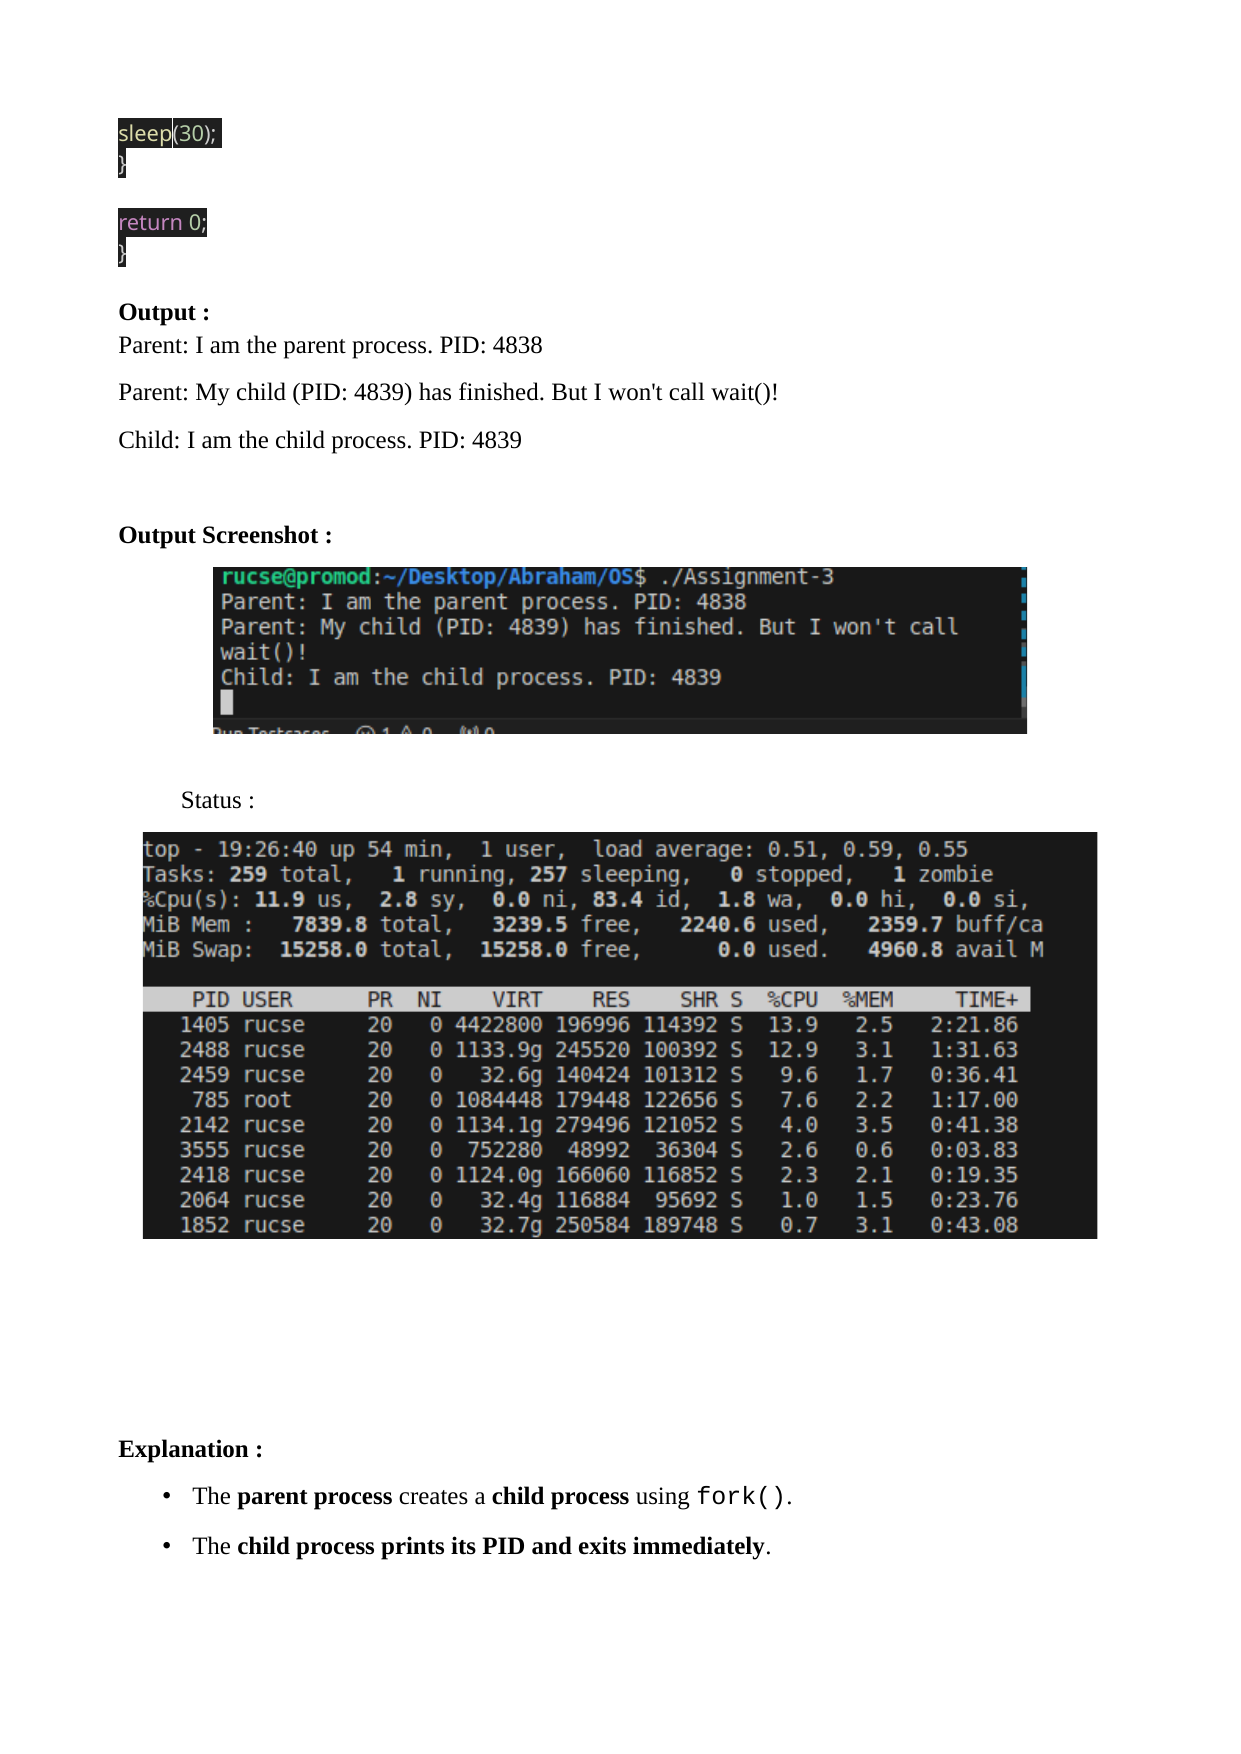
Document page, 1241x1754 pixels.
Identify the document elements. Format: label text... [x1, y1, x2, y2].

text Parent: My child (PID: 4839) has finished. But I won't call wait()! [118, 377, 1122, 406]
picture [213, 567, 1028, 734]
text sleep(30); [118, 118, 1122, 148]
text Output : Parent: I am the parent process. PID: 4838 [118, 297, 1122, 358]
list The parent process creates a child process using fork(). [162, 1481, 1122, 1512]
text Output Screenshot : [118, 520, 1122, 549]
text return 0; [118, 207, 1122, 237]
text Status : [118, 785, 1122, 814]
list The child process prints its PID and exits immediately. [162, 1531, 1122, 1560]
text } [118, 148, 1122, 178]
picture [142, 832, 1098, 1239]
text Explanation : [118, 1434, 1122, 1462]
text } [118, 237, 1122, 267]
text Child: I am the child process. PID: 4839 [118, 425, 1122, 454]
